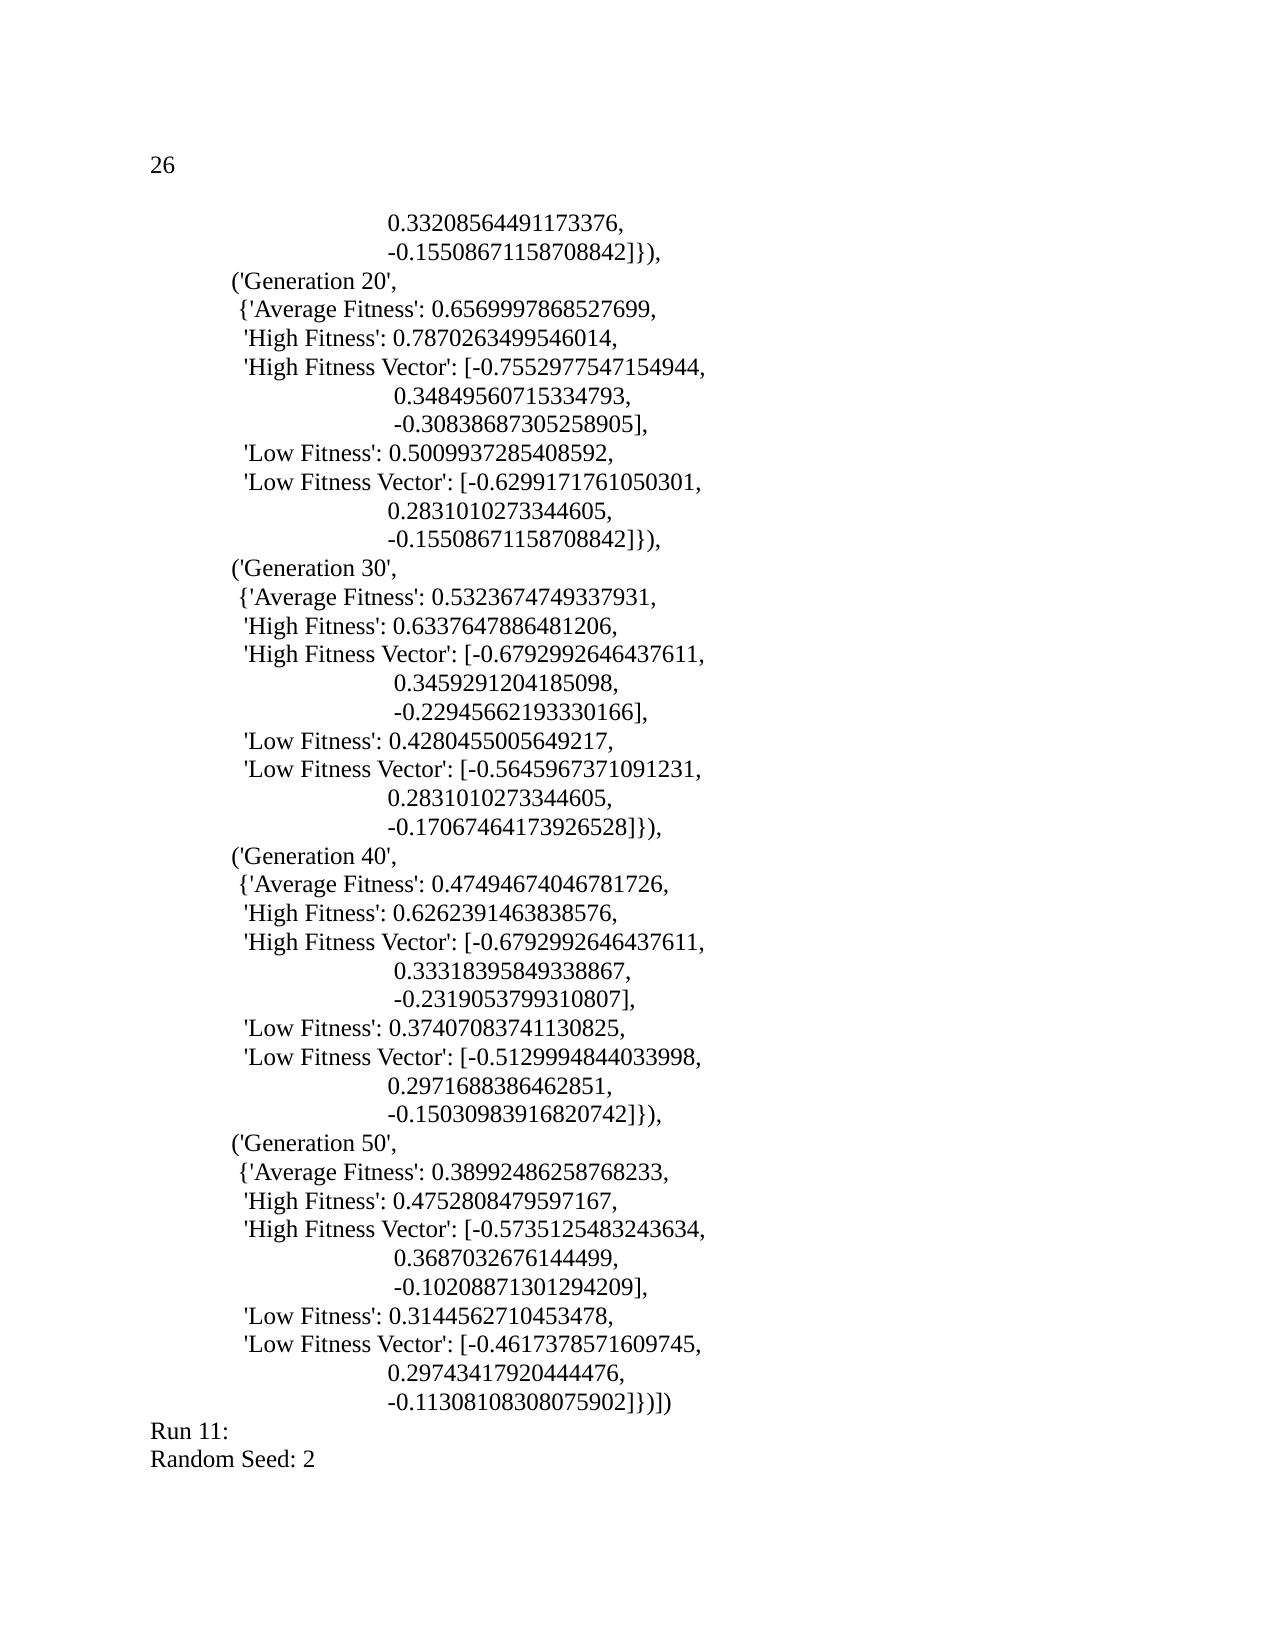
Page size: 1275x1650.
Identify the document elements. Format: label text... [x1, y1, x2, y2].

text 0.2971688386462851, [150, 1071, 1125, 1099]
text 'High Fitness': 0.4752808479597167, [150, 1186, 1125, 1214]
text {'Average Fitness': 0.47494674046781726, [150, 869, 1125, 898]
text ('Generation 40', [150, 841, 1125, 869]
text {'Average Fitness': 0.5323674749337931, [150, 582, 1125, 611]
text 'High Fitness': 0.7870263499546014, [150, 323, 1125, 352]
text 'High Fitness': 0.6262391463838576, [150, 898, 1125, 927]
text -0.17067464173926528]}), [150, 812, 1125, 841]
text ('Generation 50', [150, 1128, 1125, 1157]
text 0.34849560715334793, [150, 381, 1125, 409]
text -0.10208871301294209], [150, 1272, 1125, 1301]
text -0.30838687305258905], [150, 409, 1125, 438]
text 'High Fitness Vector': [-0.6792992646437611, [150, 927, 1125, 956]
text 'Low Fitness Vector': [-0.4617378571609745, [150, 1329, 1125, 1358]
text 'Low Fitness Vector': [-0.5129994844033998, [150, 1042, 1125, 1071]
text -0.11308108308075902]})]) [150, 1387, 1125, 1416]
text 'Low Fitness Vector': [-0.6299171761050301, [150, 467, 1125, 496]
text 'High Fitness Vector': [-0.7552977547154944, [150, 352, 1125, 381]
text 'High Fitness Vector': [-0.6792992646437611, [150, 639, 1125, 668]
text ('Generation 20', [150, 266, 1125, 294]
text 'Low Fitness': 0.4280455005649217, [150, 726, 1125, 754]
text 'Low Fitness': 0.37407083741130825, [150, 1013, 1125, 1042]
text 0.29743417920444476, [150, 1358, 1125, 1387]
text -0.2319053799310807], [150, 984, 1125, 1013]
text 0.2831010273344605, [150, 783, 1125, 812]
text 0.33208564491173376, [150, 208, 1125, 237]
text 'High Fitness Vector': [-0.5735125483243634, [150, 1214, 1125, 1243]
text 0.3459291204185098, [150, 668, 1125, 697]
text 0.33318395849338867, [150, 956, 1125, 984]
text Run 11: [150, 1416, 1125, 1444]
text -0.15030983916820742]}), [150, 1099, 1125, 1128]
text Random Seed: 2 [150, 1444, 1125, 1473]
text 'Low Fitness': 0.3144562710453478, [150, 1301, 1125, 1329]
text -0.15508671158708842]}), [150, 524, 1125, 553]
text {'Average Fitness': 0.6569997868527699, [150, 294, 1125, 323]
text ('Generation 30', [150, 553, 1125, 582]
text -0.22945662193330166], [150, 697, 1125, 726]
text 0.2831010273344605, [150, 496, 1125, 524]
text -0.15508671158708842]}), [150, 237, 1125, 266]
text 0.3687032676144499, [150, 1243, 1125, 1272]
text 'High Fitness': 0.6337647886481206, [150, 611, 1125, 639]
text 'Low Fitness Vector': [-0.5645967371091231, [150, 754, 1125, 783]
text {'Average Fitness': 0.38992486258768233, [150, 1157, 1125, 1186]
text 'Low Fitness': 0.5009937285408592, [150, 438, 1125, 467]
